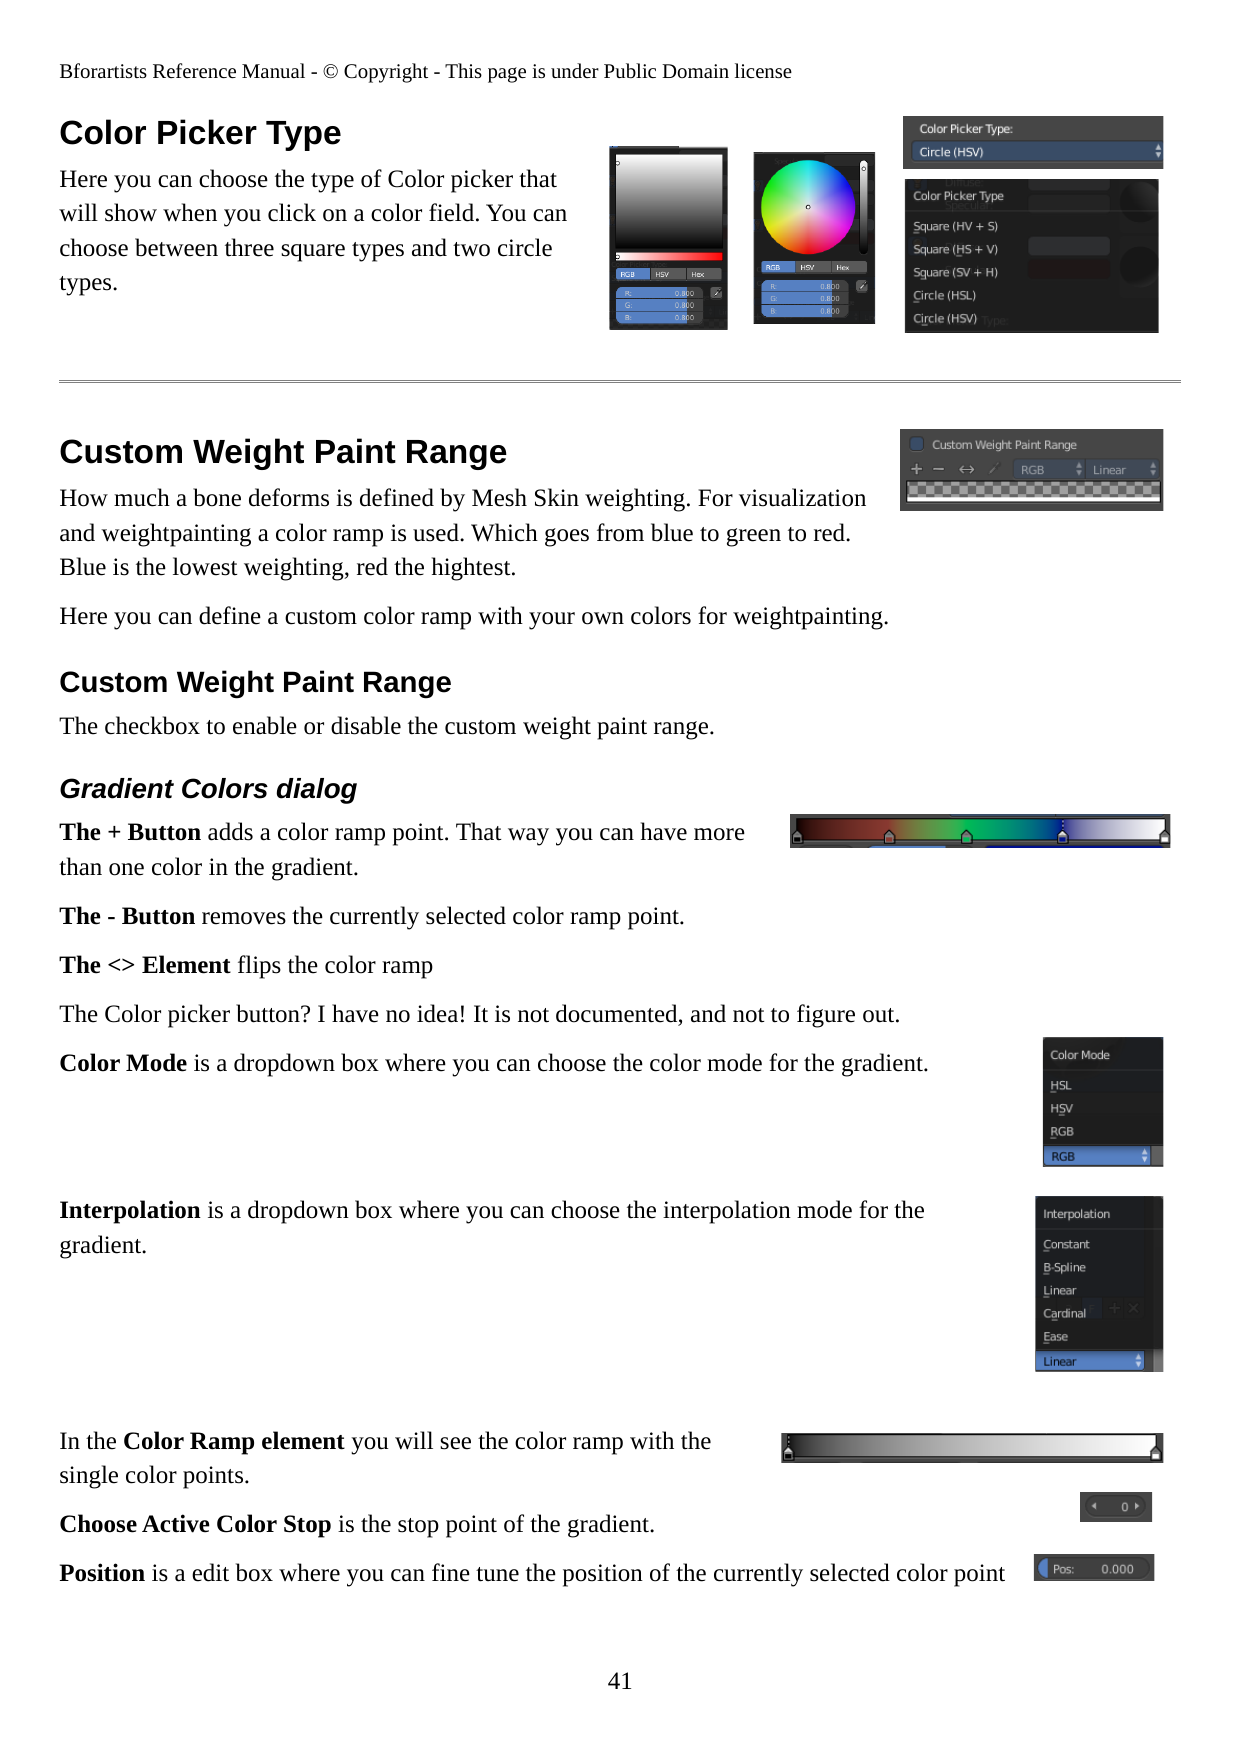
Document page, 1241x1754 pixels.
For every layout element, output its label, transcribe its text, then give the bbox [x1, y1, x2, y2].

picture [1080, 1492, 1153, 1522]
subtitle Custom Weight Paint Range [59, 665, 1181, 699]
picture [1042, 1037, 1164, 1167]
text Choose Active Color Stop is the stop point of the gradient. [59, 1509, 1181, 1538]
picture [903, 116, 1164, 169]
subtitle Color Picker Type [59, 113, 1181, 151]
text Interpolation is a dropdown box where you can choose the interpolation mode for the gradient. [59, 1195, 1181, 1258]
picture [900, 429, 1164, 511]
text Here you can define a custom color ramp with your own colors for weightpainting. [59, 601, 1181, 630]
picture [904, 179, 1159, 333]
text [728, 164, 753, 296]
text The - Button removes the currently selected color ramp point. [59, 901, 1181, 929]
picture [609, 146, 728, 330]
text Here you can choose the type of Color picker that will show when you click on a color field. You can choose between three square types and two circle types. [59, 164, 609, 296]
picture [1033, 1554, 1155, 1581]
picture [753, 152, 876, 324]
text The checkbox to enable or disable the custom weight paint range. [59, 711, 1181, 740]
text Color Mode is a dropdown box where you can choose the color mode for the gradient. [59, 1048, 1042, 1077]
text The + Button adds a color ramp point. That way you can have more than one color in the gradient. [59, 817, 1181, 881]
picture [781, 1433, 1164, 1463]
subtitle Custom Weight Paint Range [59, 432, 900, 471]
subtitle Gradient Colors dialog [59, 773, 1181, 805]
text Position is a edit box where you can fine tune the position of the currently selected color point [59, 1558, 1181, 1587]
text In the Color Ramp element you will see the color ramp with the single color points. [59, 1426, 1181, 1489]
picture [790, 814, 1171, 848]
text The <> Element flips the color ramp [59, 950, 1181, 979]
picture [1035, 1196, 1164, 1372]
text The Color picker button? I have no idea! It is not documented, and not to figure out. [59, 999, 1181, 1028]
text [876, 164, 1181, 296]
subtitle [1164, 432, 1181, 471]
text How much a bone deforms is defined by Mesh Skin weighting. For visualization and weightpainting a color ramp is used. Which goes from blue to green to red. Blue is the lowest weighting, red the hightest. [59, 483, 1181, 581]
